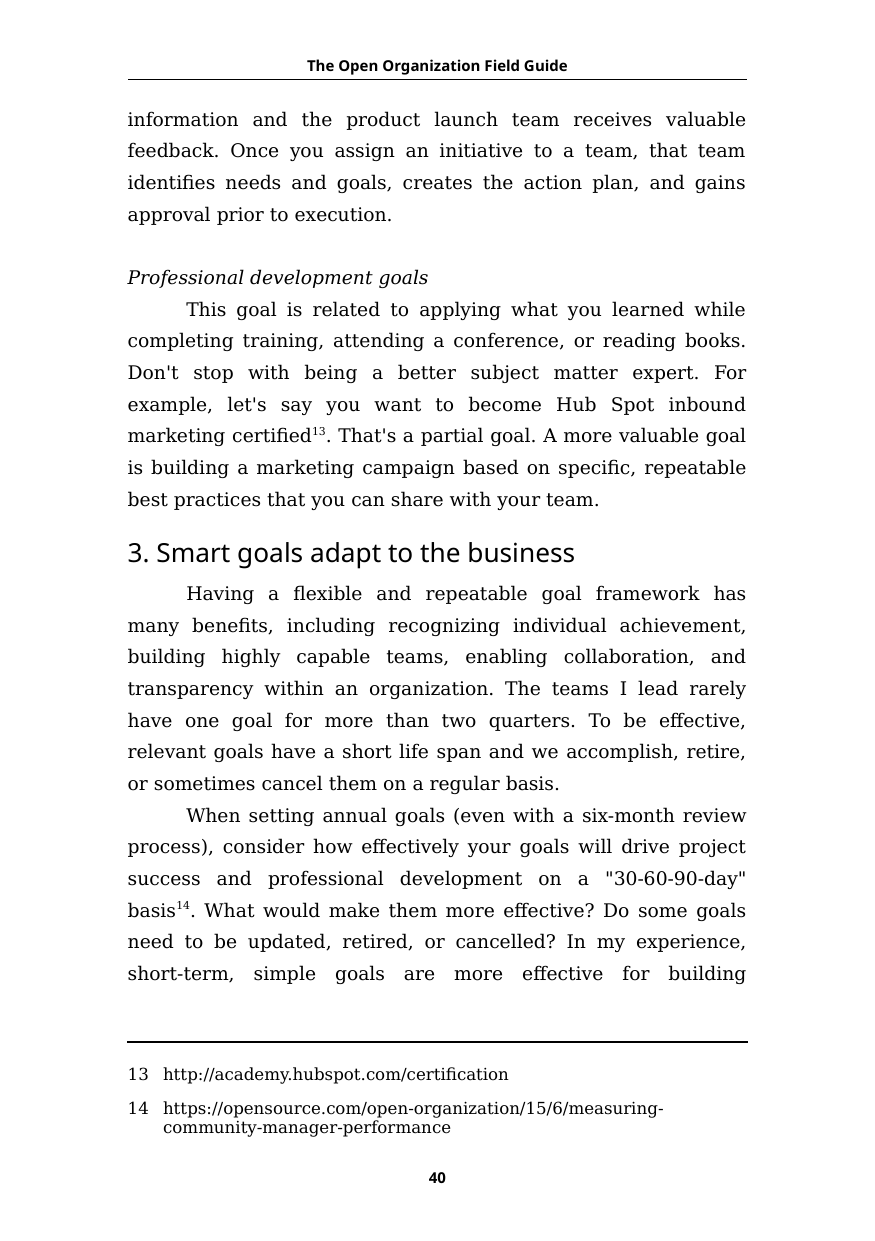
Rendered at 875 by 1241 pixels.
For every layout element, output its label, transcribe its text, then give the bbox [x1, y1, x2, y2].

text Having a flexible and repeatable goal framework has many benefits, including recognizing individual achievement, building highly capable teams, enabling collaboration, and transparency within an organization. The teams I lead rarely have one goal for more than two quarters. To be effective, relevant goals have a short life span and we accomplish, retire, or sometimes cancel them on a regular basis. [127, 583, 747, 795]
text https://opensource.com/open-organization/15/6/measuring-community-manager-performance [127, 1099, 747, 1138]
text When setting annual goals (even with a six-month review process), consider how effectively your goals will drive project success and professional development on a "30-60-90-day" basis. What would make them more effective? Do some goals need to be updated, retired, or cancelled? In my experience, short-term, simple goals are more effective for building [127, 805, 747, 985]
text information and the product launch team receives valuable feedback. Once you assign an initiative to a team, that team identifies needs and goals, creates the action plan, and gains approval prior to execution. [127, 108, 747, 225]
text Professional development goals [127, 267, 747, 289]
text http://academy.hubspot.com/certification [127, 1064, 747, 1084]
text This goal is related to applying what you learned while completing training, attending a conference, or reading books. Don't stop with being a better subject matter expert. For example, let's say you want to become Hub Spot inbound marketing certified. That's a partial goal. A more valuable goal is building a marketing campaign based on specific, repeatable best practices that you can share with your team. [127, 298, 747, 510]
subtitle 3. Smart goals adapt to the business [127, 535, 747, 571]
